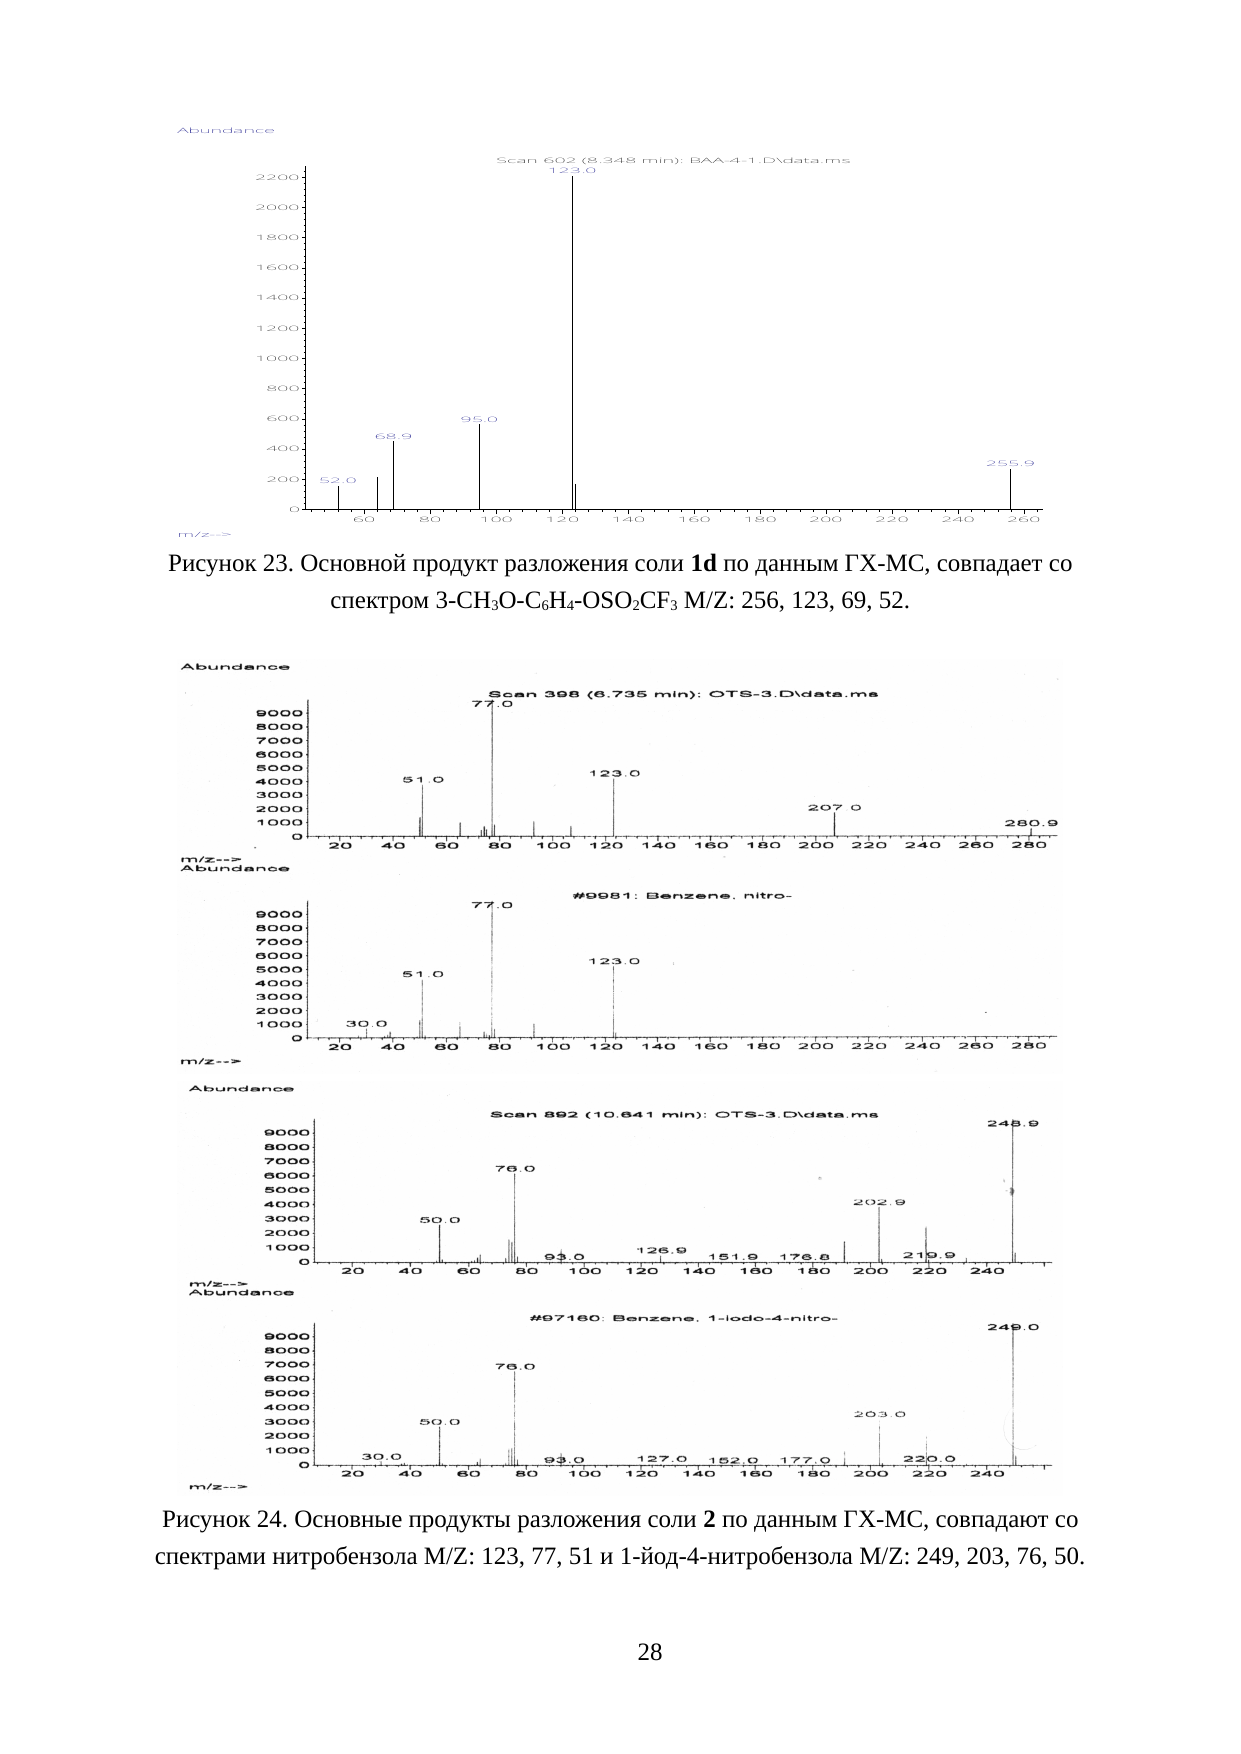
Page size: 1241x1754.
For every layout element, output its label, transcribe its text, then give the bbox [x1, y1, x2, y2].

picture [177, 1081, 1063, 1496]
picture [177, 659, 1063, 1074]
text Рисунок 24. Основные продукты разложения соли 2 по данным ГХ-МС, совпадают со спектрами нитробензола M/Z: 123, 77, 51 и 1-йод-4-нитробензола M/Z: 249, 203, 76, 50. [118, 1504, 1122, 1570]
text Рисунок 23. Основной продукт разложения соли 1d по данным ГХ-МС, совпадает со спектром 3-CH3O-C6H4-OSO2CF3 M/Z: 256, 123, 69, 52. [118, 548, 1122, 614]
